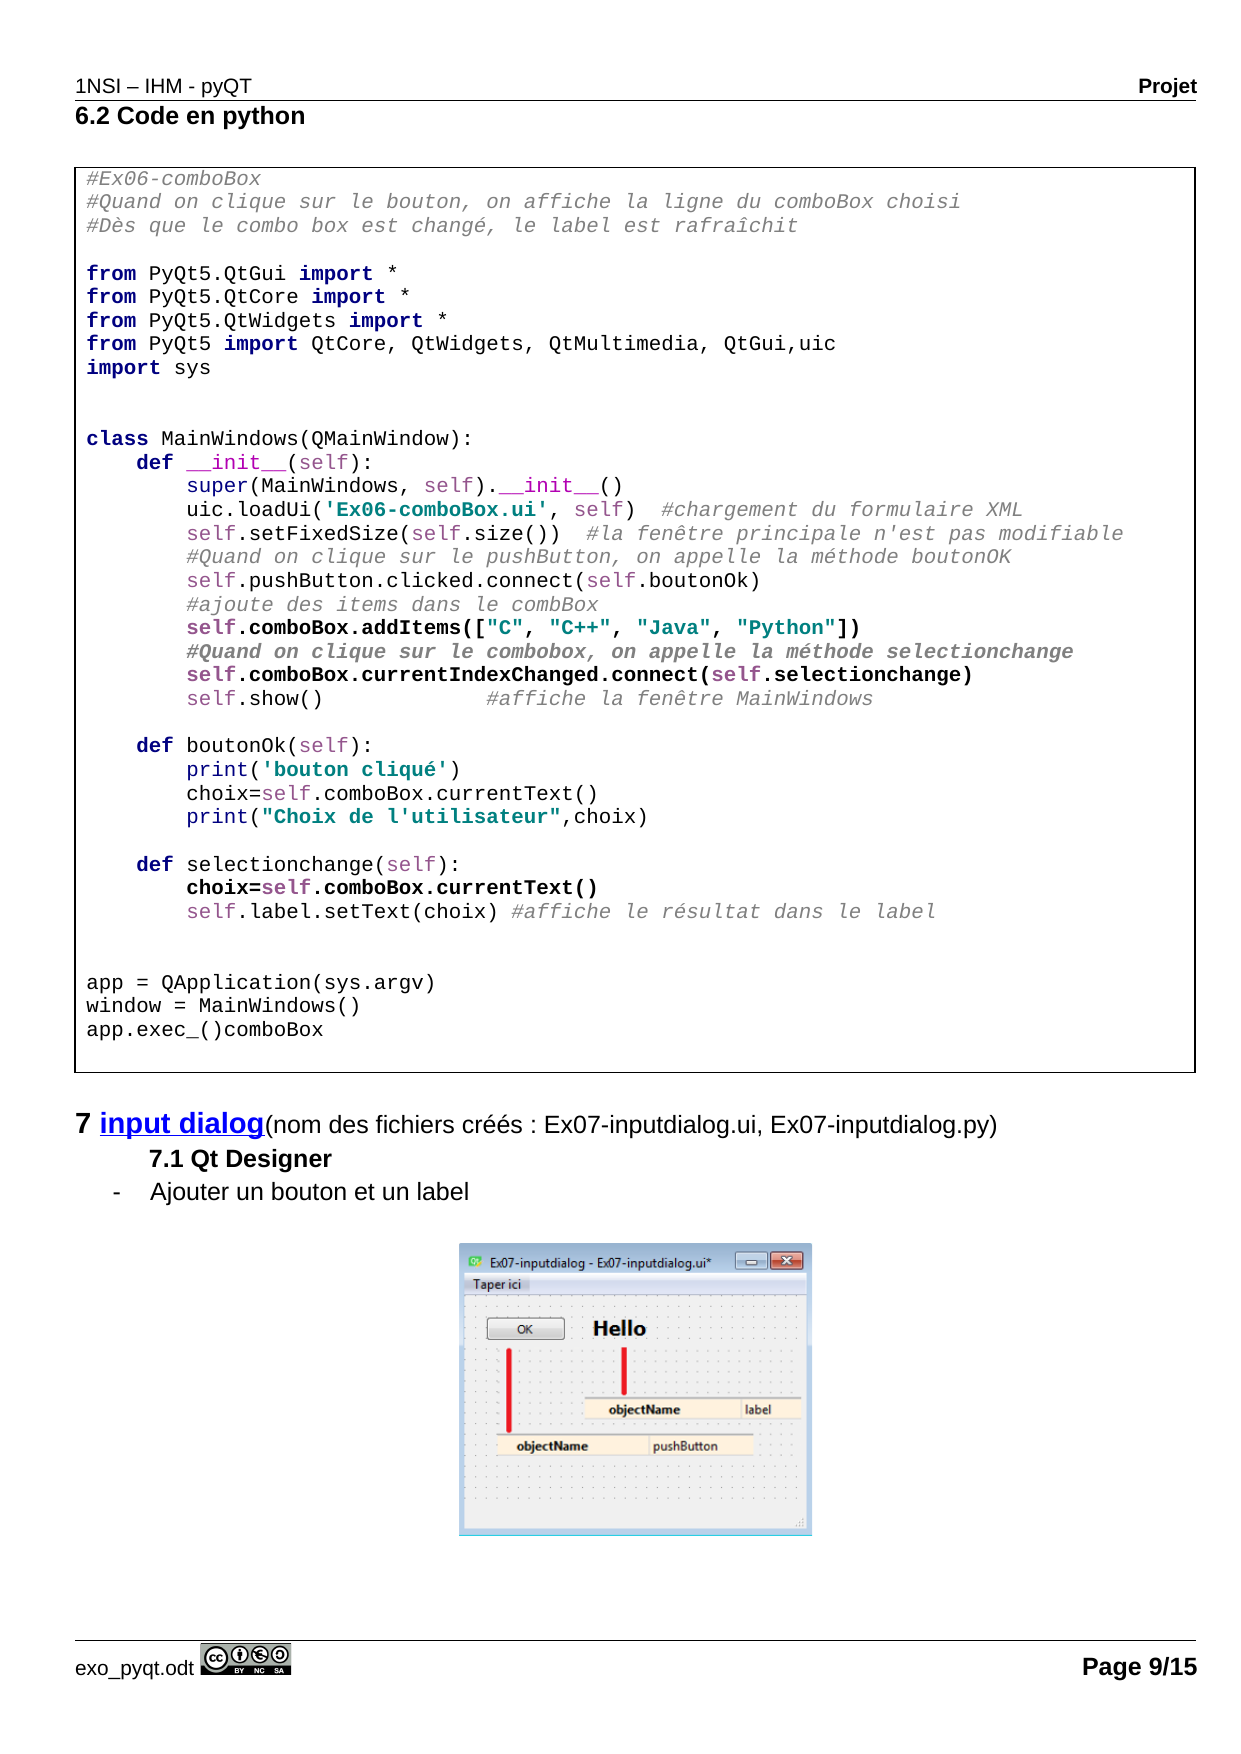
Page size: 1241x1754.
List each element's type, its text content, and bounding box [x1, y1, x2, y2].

text 7 input dialog(nom des fichiers créés : Ex07-inputdialog.ui, Ex07-inputdialog.py) [75, 1106, 1196, 1139]
table_header #Ex06-comboBox #Quand on clique sur le bouton, on affiche la ligne du comboBox choisi #Dès que le combo box est changé, le label est rafraîchit from PyQt5.QtGui import * from PyQt5.QtCore import * from PyQt5.QtWidgets import * from PyQt5 import QtCore, QtWidgets, QtMultimedia, QtGui,uic import sys class MainWindows(QMainWindow): def __init__(self): super(MainWindows, self).__init__() uic.loadUi('Ex06-comboBox.ui', self) #chargement du formulaire XML self.setFixedSize(self.size()) #la fenêtre principale n'est pas modifiable #Quand on clique sur le pushButton, on appelle la méthode boutonOK self.pushButton.clicked.connect(self.boutonOk) #ajoute des items dans le combBox self.comboBox.addItems(["C", "C++", "Java", "Python"]) #Quand on clique sur le combobox, on appelle la méthode selectionchange self.comboBox.currentIndexChanged.connect(self.selectionchange) self.show() #affiche la fenêtre MainWindows def boutonOk(self): print('bouton cliqué') choix=self.comboBox.currentText() print("Choix de l'utilisateur",choix) def selectionchange(self): choix=self.comboBox.currentText() self.label.setText(choix) #affiche le résultat dans le label app = QApplication(sys.argv) window = MainWindows() app.exec_()comboBox [76, 168, 1194, 1072]
text 6.2 Code en python [75, 101, 1196, 129]
text 7.1 Qt Designer [75, 1144, 1196, 1173]
picture [458, 1243, 813, 1536]
list Ajouter un bouton et un label [112, 1177, 1196, 1206]
picture [200, 1643, 292, 1675]
